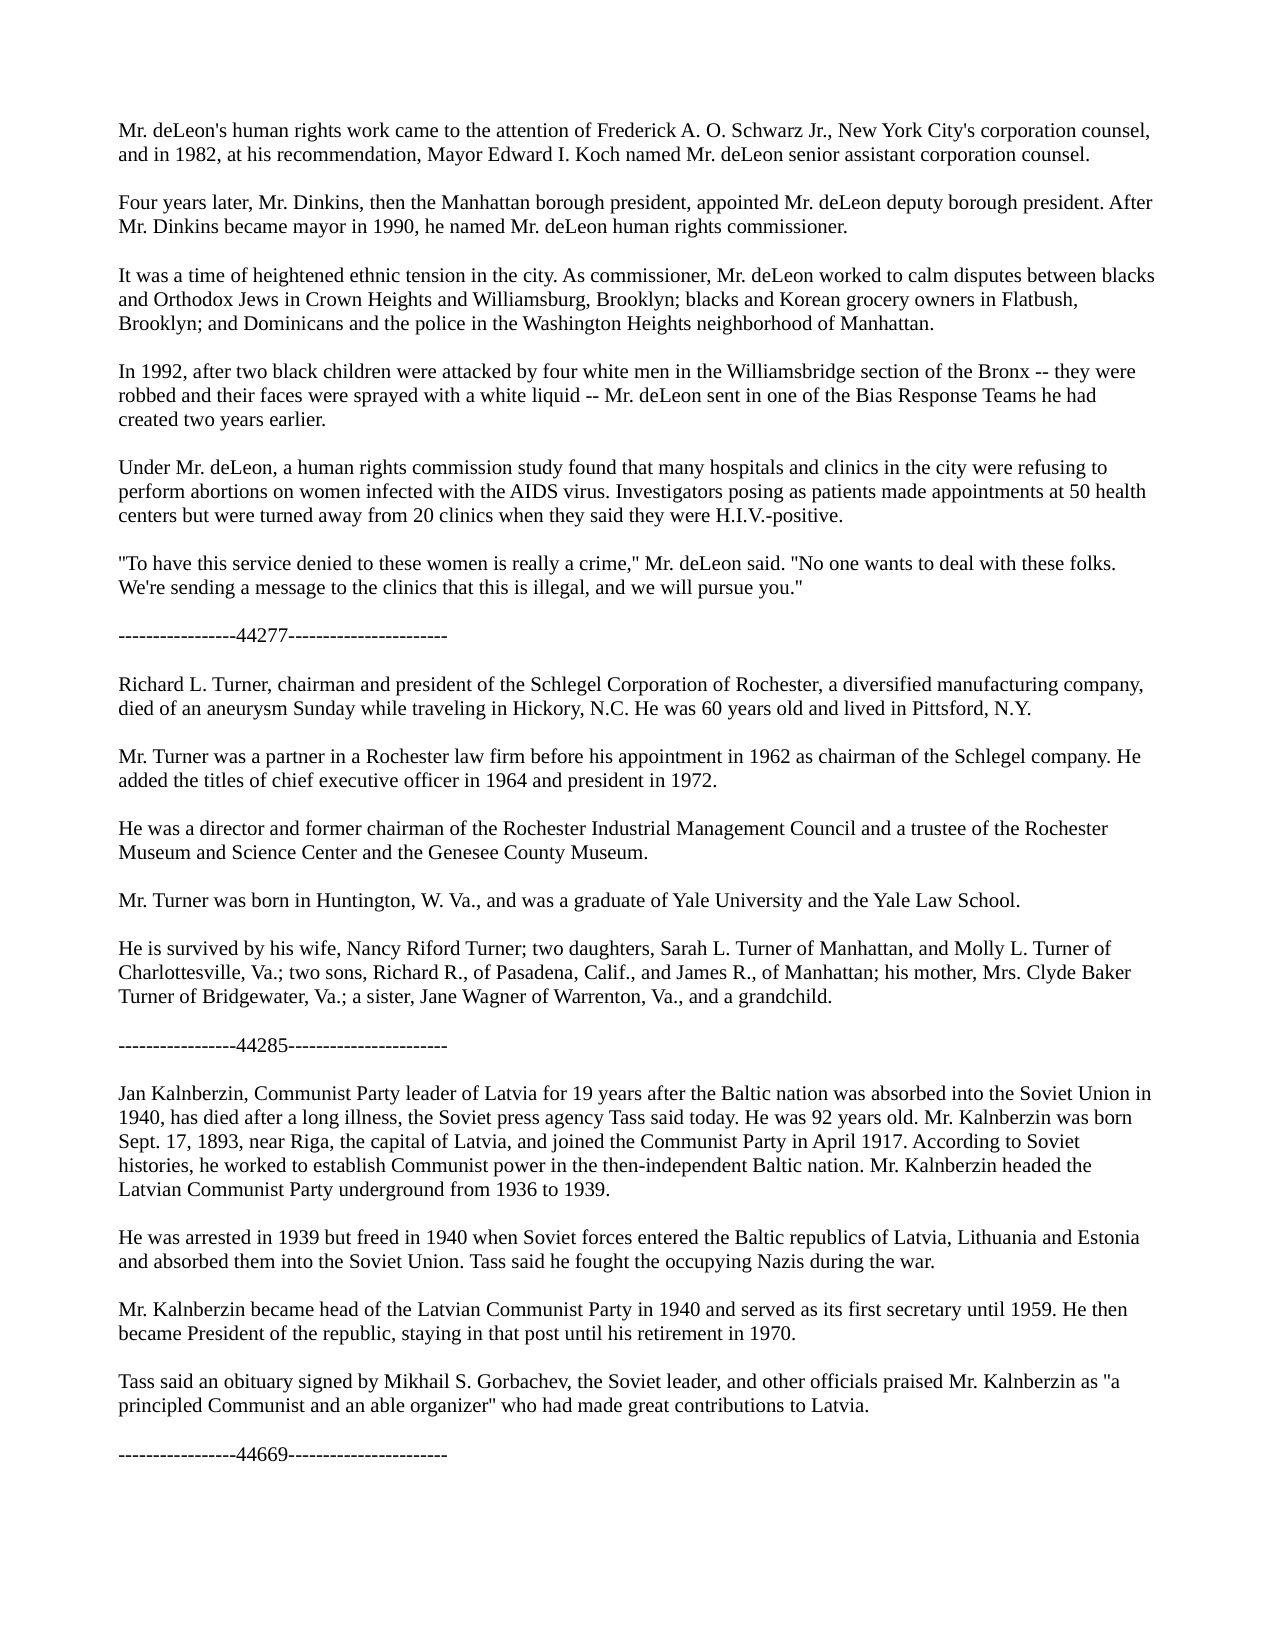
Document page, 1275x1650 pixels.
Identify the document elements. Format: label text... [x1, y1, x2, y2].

text He was a director and former chairman of the Rochester Industrial Management Council and a trustee of the Rochester Museum and Science Center and the Genesee County Museum. [118, 816, 1157, 864]
text Richard L. Turner, chairman and president of the Schlegel Corporation of Rochester, a diversified manufacturing company, died of an aneurysm Sunday while traveling in Hickory, N.C. He was 60 years old and lived in Pittsford, N.Y. [118, 672, 1157, 720]
text Under Mr. deLeon, a human rights commission study found that many hospitals and clinics in the city were refusing to perform abortions on women infected with the AIDS virus. Investigators posing as patients made appointments at 50 health centers but were turned away from 20 clinics when they said they were H.I.V.-positive. [118, 455, 1157, 527]
text He was arrested in 1939 but freed in 1940 when Soviet forces entered the Baltic republics of Latvia, Lithuania and Estonia and absorbed them into the Soviet Union. Tass said he fought the occupying Nazis during the war. [118, 1225, 1157, 1273]
text -----------------44669----------------------- [118, 1442, 1157, 1466]
text In 1992, after two black children were attacked by four white men in the Williamsbridge section of the Bronx -- they were robbed and their faces were sprayed with a white liquid -- Mr. deLeon sent in one of the Bias Response Teams he had created two years earlier. [118, 359, 1157, 431]
text -----------------44285----------------------- [118, 1032, 1157, 1057]
text He is survived by his wife, Nancy Riford Turner; two daughters, Sarah L. Turner of Manhattan, and Molly L. Turner of Charlottesville, Va.; two sons, Richard R., of Pasadena, Calif., and James R., of Manhattan; his mother, Mrs. Clyde Baker Turner of Bridgewater, Va.; a sister, Jane Wagner of Warrenton, Va., and a grandchild. [118, 936, 1157, 1008]
text Mr. Turner was a partner in a Rochester law firm before his appointment in 1962 as chairman of the Schlegel company. He added the titles of chief executive officer in 1964 and president in 1972. [118, 744, 1157, 792]
text Jan Kalnberzin, Communist Party leader of Latvia for 19 years after the Baltic nation was absorbed into the Soviet Union in 1940, has died after a long illness, the Soviet press agency Tass said today. He was 92 years old. Mr. Kalnberzin was born Sept. 17, 1893, near Riga, the capital of Latvia, and joined the Communist Party in April 1917. According to Soviet histories, he worked to establish Communist power in the then-independent Baltic nation. Mr. Kalnberzin headed the Latvian Communist Party underground from 1936 to 1939. [118, 1081, 1157, 1201]
text Mr. deLeon's human rights work came to the attention of Frederick A. O. Schwarz Jr., New York City's corporation counsel, and in 1982, at his recommendation, Mayor Edward I. Koch named Mr. deLeon senior assistant corporation counsel. [118, 118, 1157, 166]
text ''To have this service denied to these women is really a crime,'' Mr. deLeon said. ''No one wants to deal with these folks. We're sending a message to the clinics that this is illegal, and we will pursue you.'' [118, 551, 1157, 599]
text Mr. Kalnberzin became head of the Latvian Communist Party in 1940 and served as its first secretary until 1959. He then became President of the republic, staying in that post until his retirement in 1970. [118, 1297, 1157, 1345]
text Four years later, Mr. Dinkins, then the Manhattan borough president, appointed Mr. deLeon deputy borough president. After Mr. Dinkins became mayor in 1990, he named Mr. deLeon human rights commissioner. [118, 190, 1157, 238]
text It was a time of heightened ethnic tension in the city. As commissioner, Mr. deLeon worked to calm disputes between blacks and Orthodox Jews in Crown Heights and Williamsburg, Brooklyn; blacks and Korean grocery owners in Flatbush, Brooklyn; and Dominicans and the police in the Washington Heights neighborhood of Manhattan. [118, 262, 1157, 335]
text -----------------44277----------------------- [118, 623, 1157, 647]
text Tass said an obituary signed by Mikhail S. Gorbachev, the Soviet leader, and other officials praised Mr. Kalnberzin as ''a principled Communist and an able organizer'' who had made great contributions to Latvia. [118, 1369, 1157, 1417]
text Mr. Turner was born in Huntington, W. Va., and was a graduate of Yale University and the Yale Law School. [118, 888, 1157, 912]
